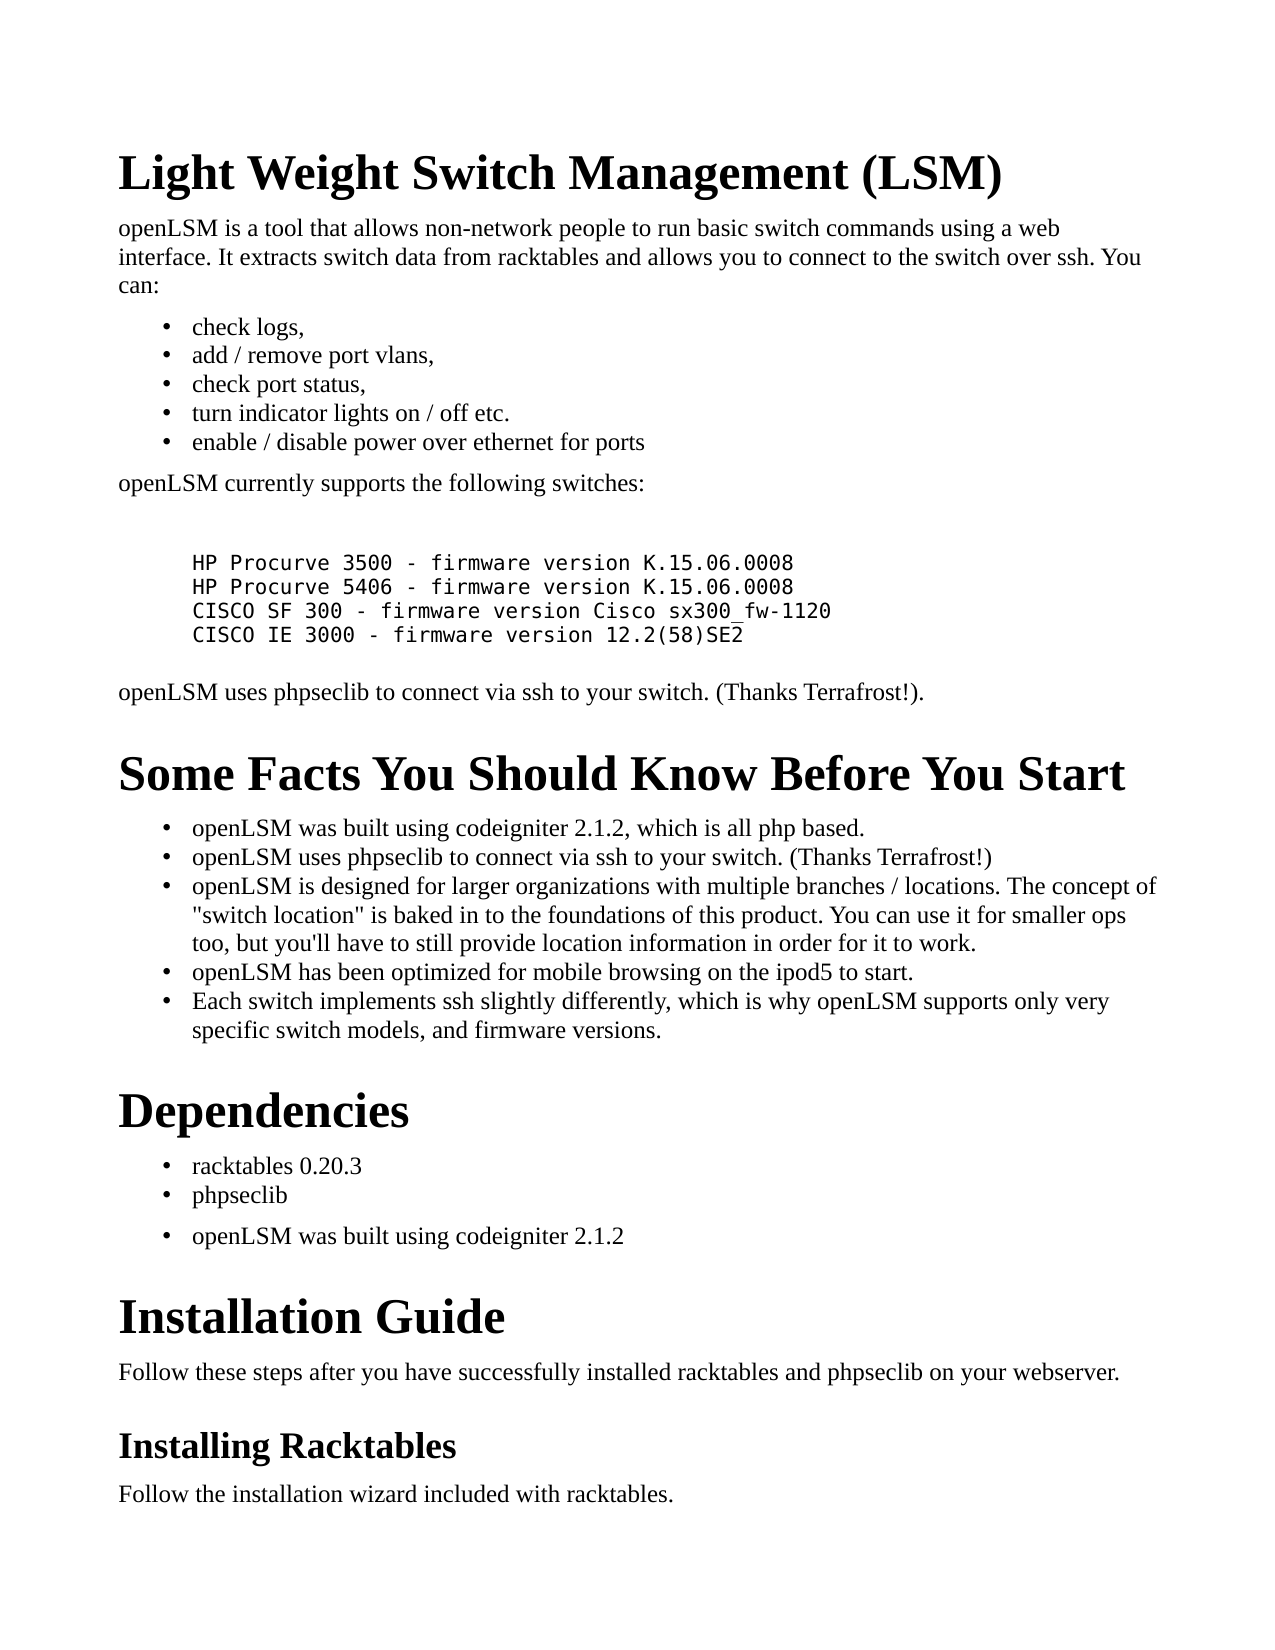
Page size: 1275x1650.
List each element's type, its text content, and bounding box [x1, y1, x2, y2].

list add / remove port vlans, [162, 341, 1157, 369]
text openLSM uses phpseclib to connect via ssh to your switch. (Thanks Terrafrost!). [118, 677, 1157, 706]
text Follow the installation wizard included with racktables. [118, 1479, 1157, 1508]
text HP Procurve 3500 - firmware version K.15.06.0008 [192, 551, 1157, 575]
list turn indicator lights on / off etc. [162, 398, 1157, 427]
text HP Procurve 5406 - firmware version K.15.06.0008 [192, 575, 1157, 599]
list check logs, [162, 312, 1157, 341]
list openLSM uses phpseclib to connect via ssh to your switch. (Thanks Terrafrost!) [162, 842, 1157, 871]
text CISCO IE 3000 - firmware version 12.2(58)SE2 [192, 623, 1157, 648]
text openLSM is a tool that allows non-network people to run basic switch commands using a web interface. It extracts switch data from racktables and allows you to connect to the switch over ssh. You can: [118, 213, 1157, 299]
text Follow these steps after you have successfully installed racktables and phpseclib on your webserver. [118, 1357, 1157, 1386]
text CISCO SF 300 - firmware version Cisco sx300_fw-1120 [192, 599, 1157, 623]
list Each switch implements ssh slightly differently, which is why openLSM supports only very specific switch models, and firmware versions. [162, 986, 1157, 1043]
list openLSM was built using codeigniter 2.1.2 [162, 1221, 1157, 1250]
text openLSM currently supports the following switches: [118, 468, 1157, 497]
list openLSM was built using codeigniter 2.1.2, which is all php based. [162, 813, 1157, 842]
subtitle Some Facts You Should Know Before You Start [118, 743, 1157, 801]
subtitle Dependencies [118, 1081, 1157, 1138]
list phpseclib [162, 1180, 1157, 1208]
subtitle Light Weight Switch Management (LSM) [118, 143, 1157, 201]
subtitle Installation Guide [118, 1287, 1157, 1345]
list check port status, [162, 369, 1157, 398]
list racktables 0.20.3 [162, 1151, 1157, 1180]
subtitle Installing Racktables [118, 1423, 1157, 1467]
list openLSM is designed for larger organizations with multiple branches / locations. The concept of "switch location" is baked in to the foundations of this product. You can use it for smaller ops too, but you'll have to still provide location information in order for it to work. [162, 871, 1157, 957]
list openLSM has been optimized for mobile browsing on the ipod5 to start. [162, 957, 1157, 986]
list enable / disable power over ethernet for ports [162, 427, 1157, 456]
